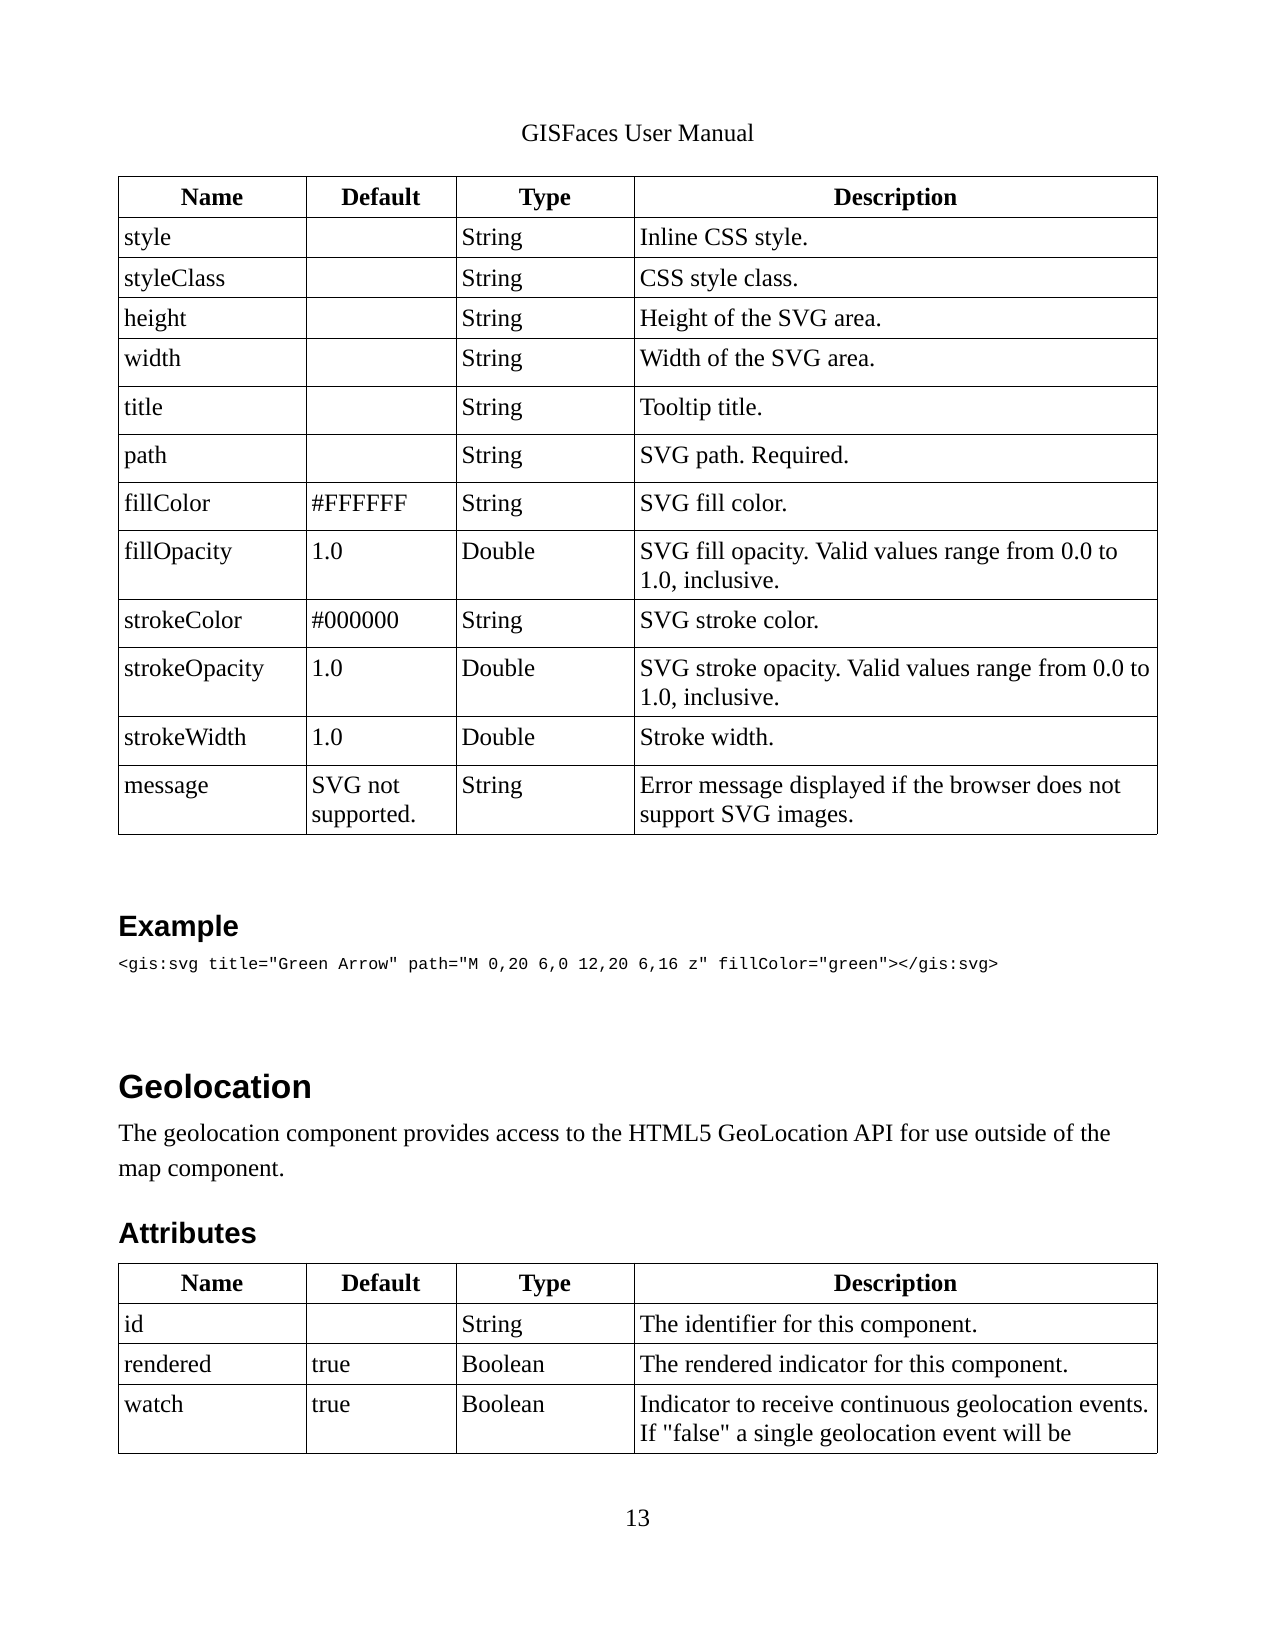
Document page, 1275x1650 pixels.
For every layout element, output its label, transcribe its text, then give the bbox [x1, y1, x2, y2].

table_cell [307, 339, 456, 386]
table_cell rendered [119, 1344, 306, 1383]
table_header Name [119, 1264, 306, 1303]
table_cell [307, 218, 456, 257]
table_header Default [307, 177, 456, 217]
table_cell String [457, 218, 634, 257]
table_cell SVG not supported. [307, 766, 456, 833]
table_cell message [119, 766, 306, 833]
table_cell String [457, 387, 634, 434]
table_cell 1.0 [307, 648, 456, 716]
table_cell The rendered indicator for this component. [635, 1344, 1157, 1383]
table_cell true [307, 1385, 456, 1452]
table_cell #000000 [307, 600, 456, 647]
table_header Description [635, 1264, 1157, 1303]
table_cell [307, 435, 456, 482]
table_cell fillColor [119, 483, 306, 530]
subtitle Geolocation [118, 1067, 1157, 1106]
table_cell String [457, 766, 634, 833]
table_cell Tooltip title. [635, 387, 1157, 434]
table_cell String [457, 600, 634, 647]
table_cell Indicator to receive continuous geolocation events. If "false" a single geolocation event will be [635, 1385, 1157, 1452]
table_cell Height of the SVG area. [635, 298, 1157, 338]
table_cell styleClass [119, 258, 306, 297]
table_cell String [457, 483, 634, 530]
table_cell SVG fill color. [635, 483, 1157, 530]
table_header Type [457, 1264, 634, 1303]
table_cell [307, 298, 456, 338]
table_cell SVG stroke opacity. Valid values range from 0.0 to 1.0, inclusive. [635, 648, 1157, 716]
table_cell String [457, 258, 634, 297]
table_cell 1.0 [307, 531, 456, 599]
table_cell String [457, 1304, 634, 1343]
table_cell [307, 387, 456, 434]
table_header Type [457, 177, 634, 217]
table_cell Boolean [457, 1385, 634, 1452]
text <gis:svg title="Green Arrow" path="M 0,20 6,0 12,20 6,16 z" fillColor="green"></gis:svg> [118, 955, 1157, 974]
table_cell [307, 1304, 456, 1343]
table_cell SVG path. Required. [635, 435, 1157, 482]
table_cell Inline CSS style. [635, 218, 1157, 257]
table_cell Double [457, 531, 634, 599]
table_cell watch [119, 1385, 306, 1452]
table_cell Error message displayed if the browser does not support SVG images. [635, 766, 1157, 833]
table_header Name [119, 177, 306, 217]
table_cell String [457, 298, 634, 338]
table_cell Width of the SVG area. [635, 339, 1157, 386]
table_cell true [307, 1344, 456, 1383]
table_cell [307, 258, 456, 297]
table_cell strokeColor [119, 600, 306, 647]
table_cell Boolean [457, 1344, 634, 1383]
table_cell title [119, 387, 306, 434]
table_cell The identifier for this component. [635, 1304, 1157, 1343]
table_cell 1.0 [307, 717, 456, 764]
table_cell String [457, 435, 634, 482]
table_cell strokeOpacity [119, 648, 306, 716]
table_cell path [119, 435, 306, 482]
table_cell Double [457, 648, 634, 716]
table_cell String [457, 339, 634, 386]
table_cell fillOpacity [119, 531, 306, 599]
subtitle Example [118, 909, 1157, 943]
table_cell Double [457, 717, 634, 764]
subtitle Attributes [118, 1216, 1157, 1250]
table_cell style [119, 218, 306, 257]
table_cell #FFFFFF [307, 483, 456, 530]
table_cell Stroke width. [635, 717, 1157, 764]
table_cell CSS style class. [635, 258, 1157, 297]
table_cell strokeWidth [119, 717, 306, 764]
table_cell SVG fill opacity. Valid values range from 0.0 to 1.0, inclusive. [635, 531, 1157, 599]
table_cell id [119, 1304, 306, 1343]
table_header Description [635, 177, 1157, 217]
text The geolocation component provides access to the HTML5 GeoLocation API for use outside of the map component. [118, 1118, 1157, 1181]
table_cell width [119, 339, 306, 386]
table_cell height [119, 298, 306, 338]
table_cell SVG stroke color. [635, 600, 1157, 647]
table_header Default [307, 1264, 456, 1303]
